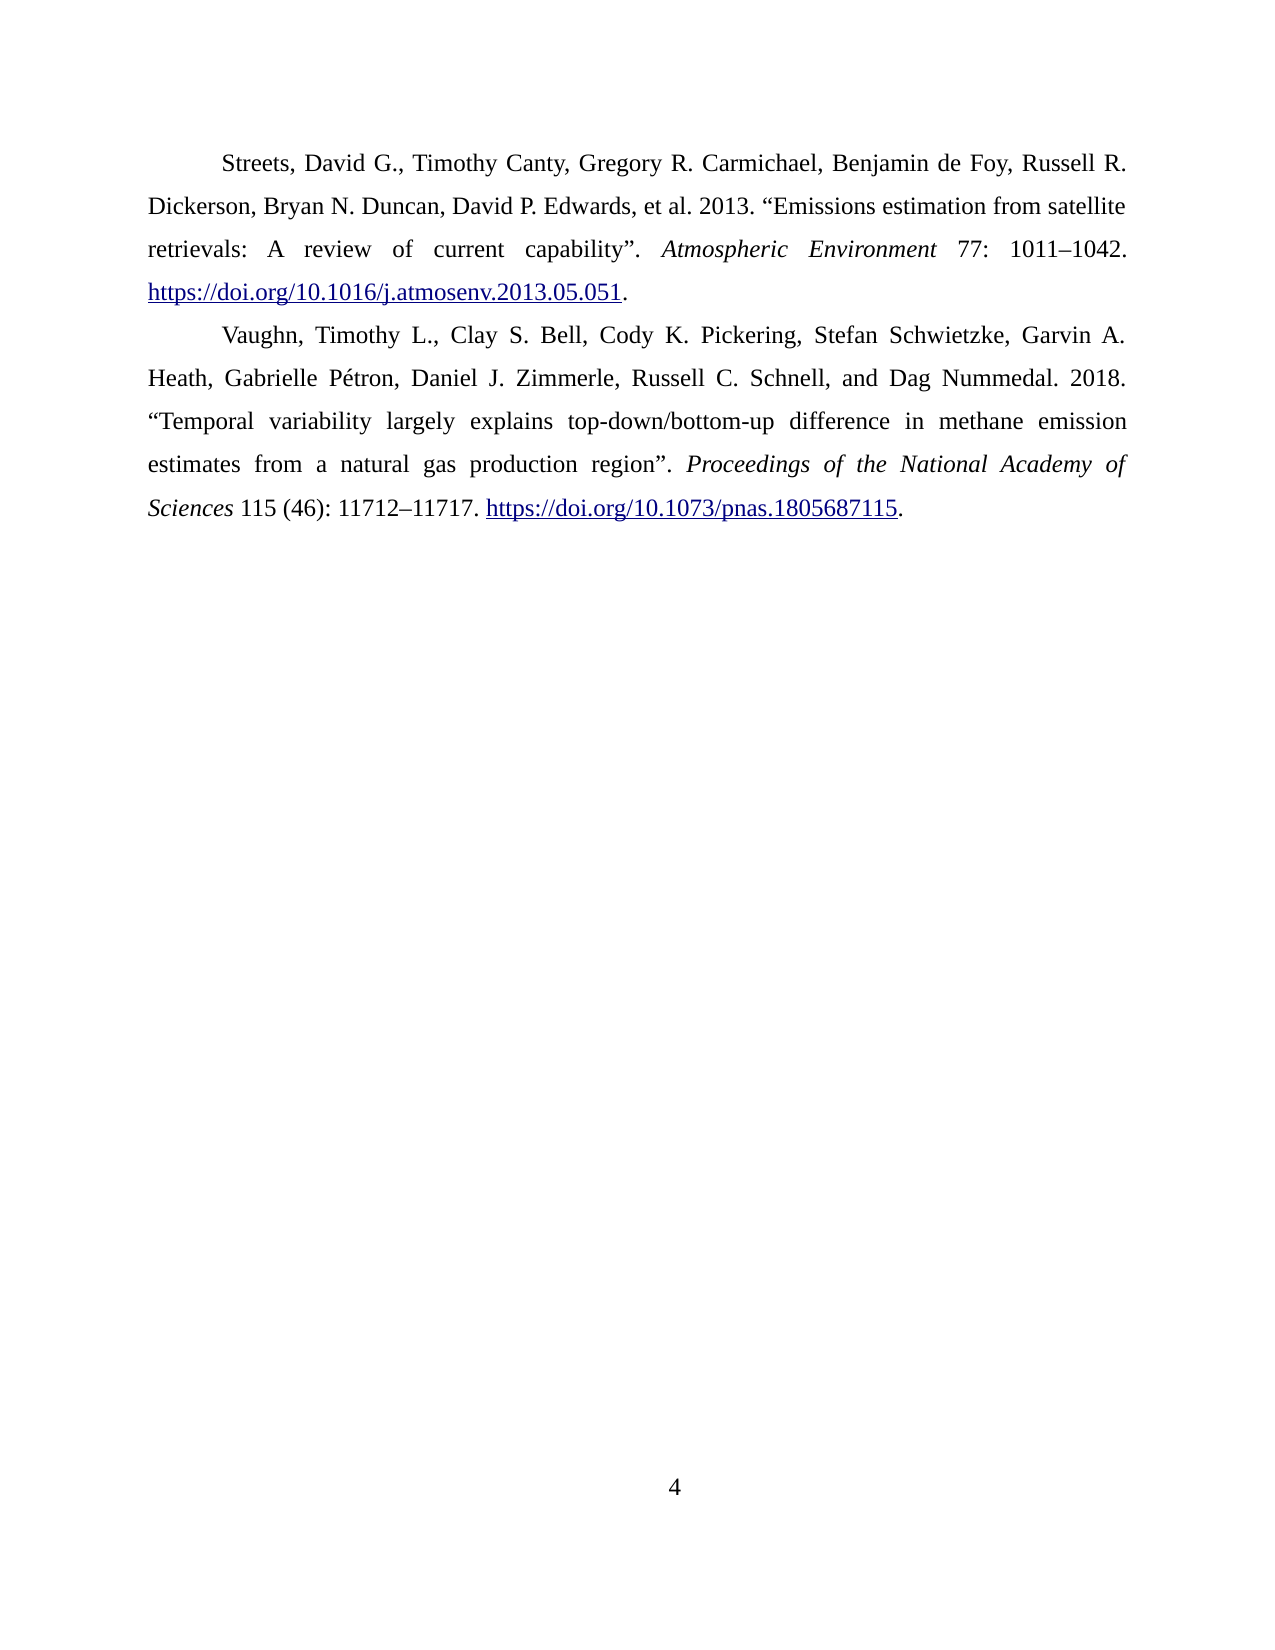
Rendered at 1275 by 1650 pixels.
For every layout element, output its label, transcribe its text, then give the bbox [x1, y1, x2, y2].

text Streets, David G., Timothy Canty, Gregory R. Carmichael, Benjamin de Foy, Russell R. Dickerson, Bryan N. Duncan, David P. Edwards, et al. 2013. “Emissions estimation from satellite retrievals: A review of current capability”. Atmospheric Environment 77: 1011–1042. https://doi.org/10.1016/j.atmosenv.2013.05.051. [148, 148, 1127, 306]
text Vaughn, Timothy L., Clay S. Bell, Cody K. Pickering, Stefan Schwietzke, Garvin A. Heath, Gabrielle Pétron, Daniel J. Zimmerle, Russell C. Schnell, and Dag Nummedal. 2018. “Temporal variability largely explains top-down/bottom-up difference in methane emission estimates from a natural gas production region”. Proceedings of the National Academy of Sciences 115 (46): 11712–11717. https://doi.org/10.1073/pnas.1805687115. [148, 320, 1127, 521]
